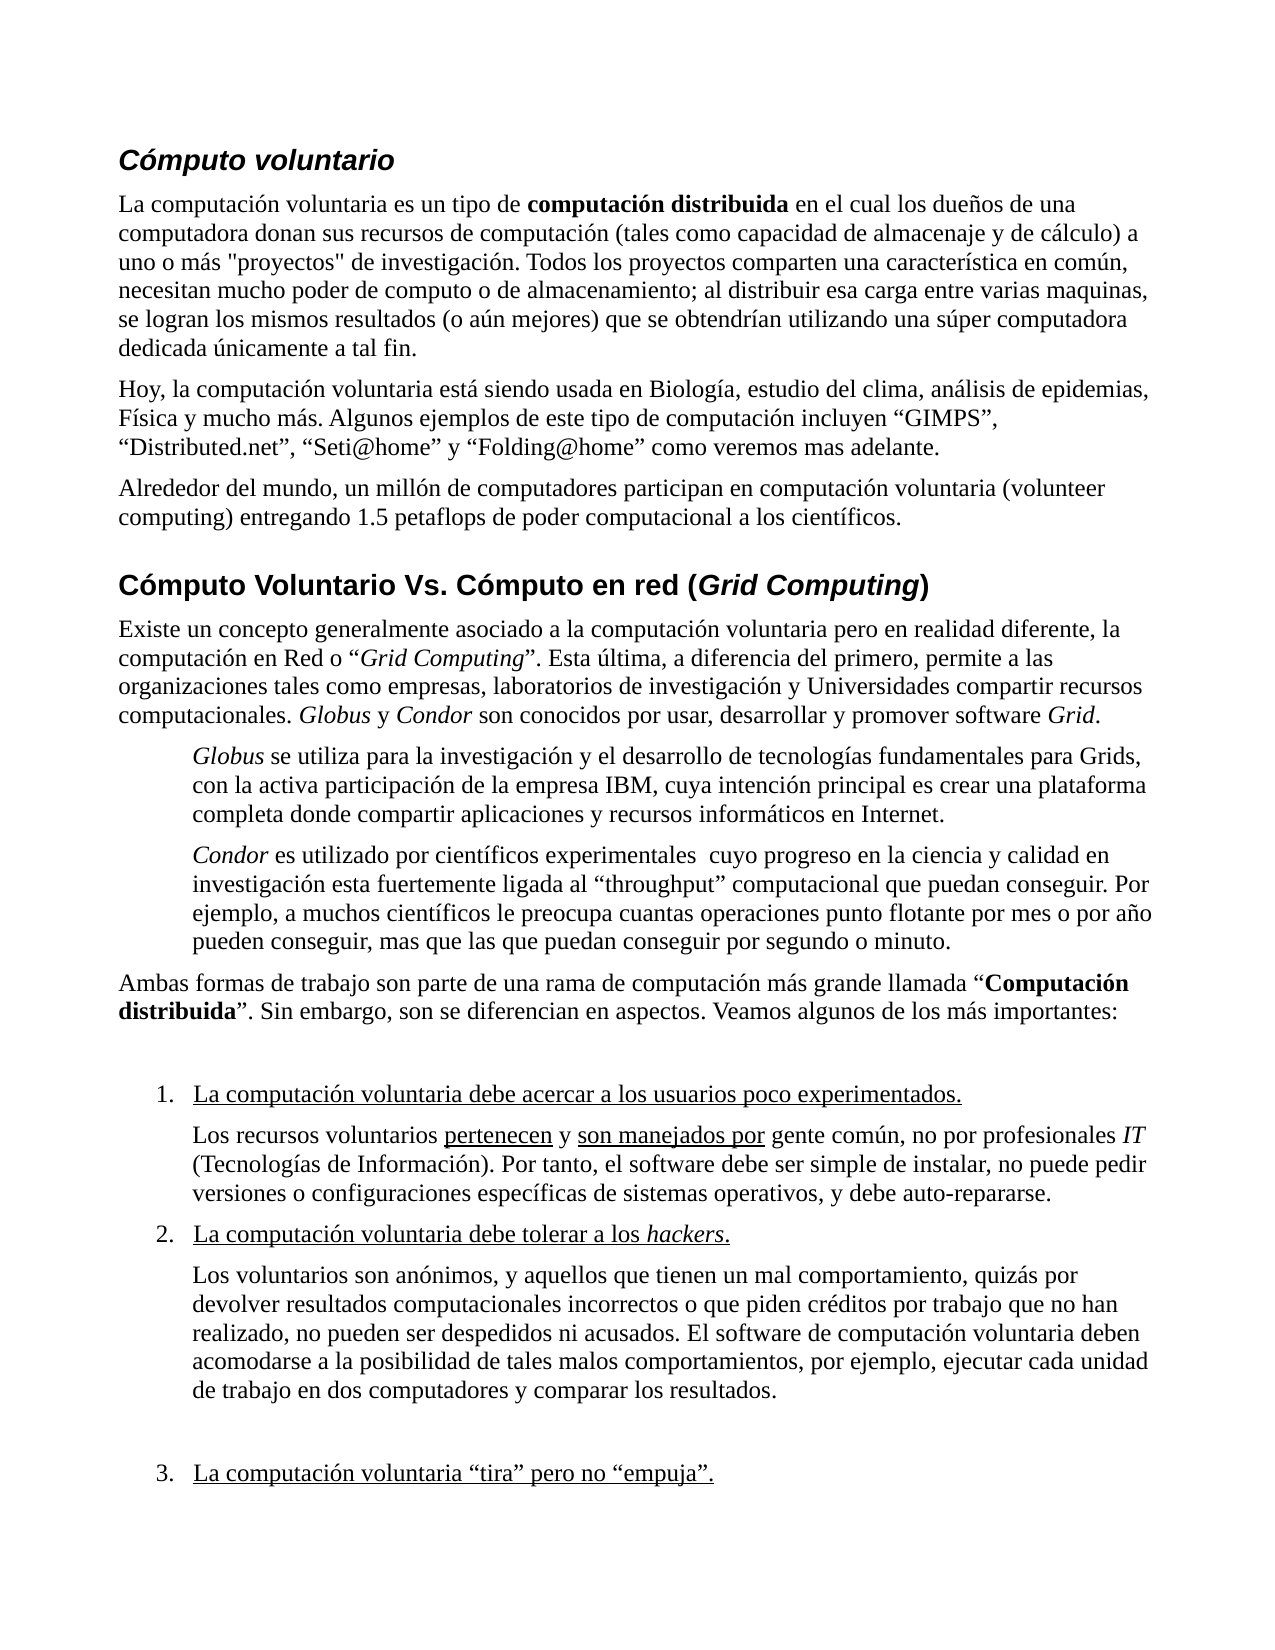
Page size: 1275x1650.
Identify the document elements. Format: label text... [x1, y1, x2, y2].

subtitle Cómputo Voluntario Vs. Cómputo en red (Grid Computing) [118, 568, 1157, 601]
text Ambas formas de trabajo son parte de una rama de computación más grande llamada “Computación distribuida”. Sin embargo, son se diferencian en aspectos. Veamos algunos de los más importantes: [118, 968, 1157, 1025]
text Condor es utilizado por científicos experimentales cuyo progreso en la ciencia y calidad en investigación esta fuertemente ligada al “throughput” computacional que puedan conseguir. Por ejemplo, a muchos científicos le preocupa cuantas operaciones punto flotante por mes o por año pueden conseguir, mas que las que puedan conseguir por segundo o minuto. [192, 840, 1157, 955]
text Globus se utiliza para la investigación y el desarrollo de tecnologías fundamentales para Grids, con la activa participación de la empresa IBM, cuya intención principal es crear una plataforma completa donde compartir aplicaciones y recursos informáticos en Internet. [192, 741, 1157, 828]
list La computación voluntaria debe acercar a los usuarios poco experimentados. [156, 1079, 1157, 1108]
text Hoy, la computación voluntaria está siendo usada en Biología, estudio del clima, análisis de epidemias, Física y mucho más. Algunos ejemplos de este tipo de computación incluyen “GIMPS”, “Distributed.net”, “Seti@home” y “Folding@home” como veremos mas adelante. [118, 374, 1157, 460]
text Existe un concepto generalmente asociado a la computación voluntaria pero en realidad diferente, la computación en Red o “Grid Computing”. Esta última, a diferencia del primero, permite a las organizaciones tales como empresas, laboratorios de investigación y Universidades compartir recursos computacionales. Globus y Condor son conocidos por usar, desarrollar y promover software Grid. [118, 614, 1157, 729]
text Alrededor del mundo, un millón de computadores participan en computación voluntaria (volunteer computing) entregando 1.5 petaflops de poder computacional a los científicos. [118, 473, 1157, 530]
text Los voluntarios son anónimos, y aquellos que tienen un mal comportamiento, quizás por devolver resultados computacionales incorrectos o que piden créditos por trabajo que no han realizado, no pueden ser despedidos ni acusados. El software de computación voluntaria deben acomodarse a la posibilidad de tales malos comportamientos, por ejemplo, ejecutar cada unidad de trabajo en dos computadores y comparar los resultados. [192, 1260, 1157, 1404]
list La computación voluntaria “tira” pero no “empuja”. [156, 1458, 1157, 1486]
list La computación voluntaria debe tolerar a los hackers. [156, 1219, 1157, 1248]
subtitle Cómputo voluntario [118, 143, 1157, 177]
text Los recursos voluntarios pertenecen y son manejados por gente común, no por profesionales IT (Tecnologías de Información). Por tanto, el software debe ser simple de instalar, no puede pedir versiones o configuraciones específicas de sistemas operativos, y debe auto-repararse. [192, 1120, 1157, 1206]
text La computación voluntaria es un tipo de computación distribuida en el cual los dueños de una computadora donan sus recursos de computación (tales como capacidad de almacenaje y de cálculo) a uno o más "proyectos" de investigación. Todos los proyectos comparten una característica en común, necesitan mucho poder de computo o de almacenamiento; al distribuir esa carga entre varias maquinas, se logran los mismos resultados (o aún mejores) que se obtendrían utilizando una súper computadora dedicada únicamente a tal fin. [118, 189, 1157, 362]
